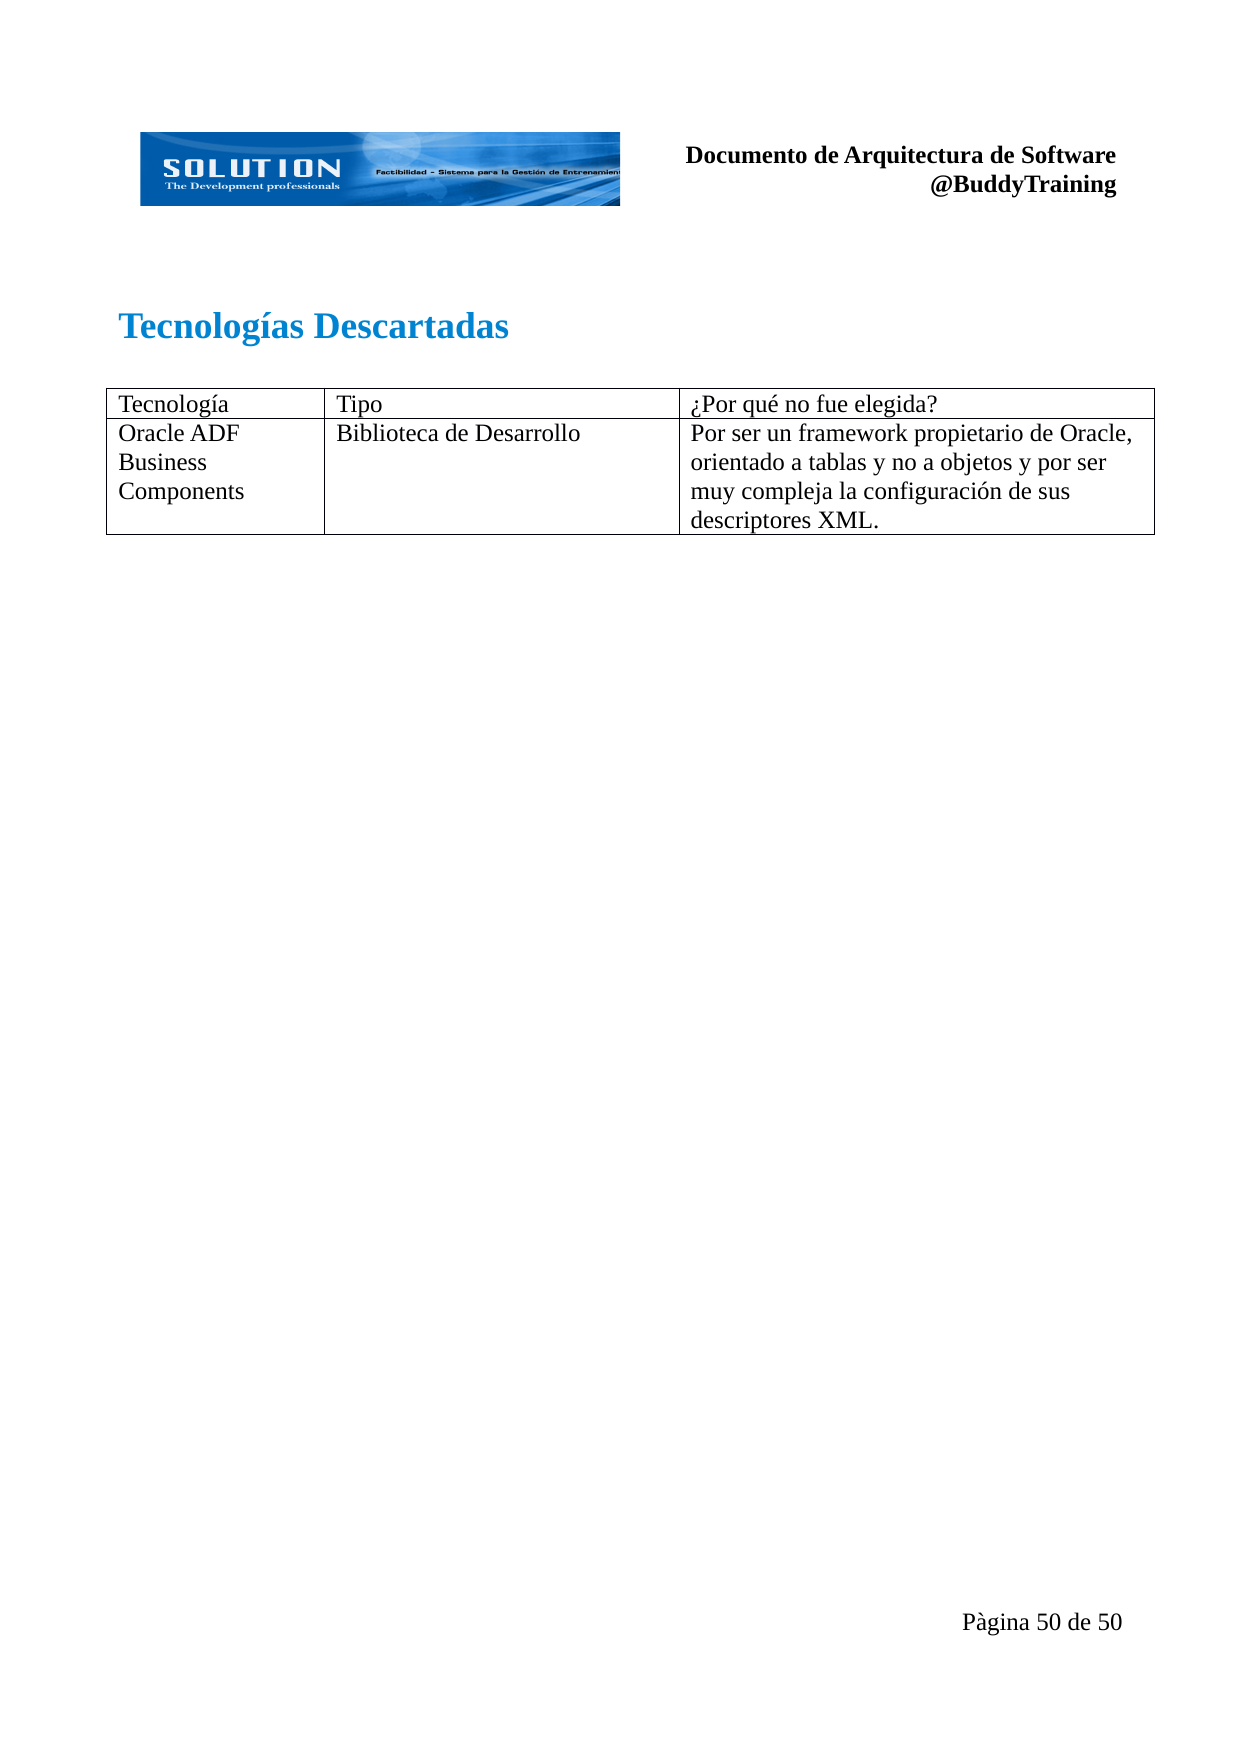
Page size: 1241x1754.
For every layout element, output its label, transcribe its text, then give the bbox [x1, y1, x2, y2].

table_cell Por ser un framework propietario de Oracle, orientado a tablas y no a objetos y por ser muy compleja la configuración de sus descriptores XML. [680, 419, 1154, 533]
table_cell Oracle ADF Business Components [107, 419, 324, 533]
table_header Tipo [325, 389, 679, 417]
table_cell Biblioteca de Desarrollo [325, 419, 679, 533]
subtitle Tecnologías Descartadas [118, 303, 1122, 346]
picture [140, 132, 621, 206]
table_header Tecnología [107, 389, 324, 417]
table_header ¿Por qué no fue elegida? [680, 389, 1154, 417]
